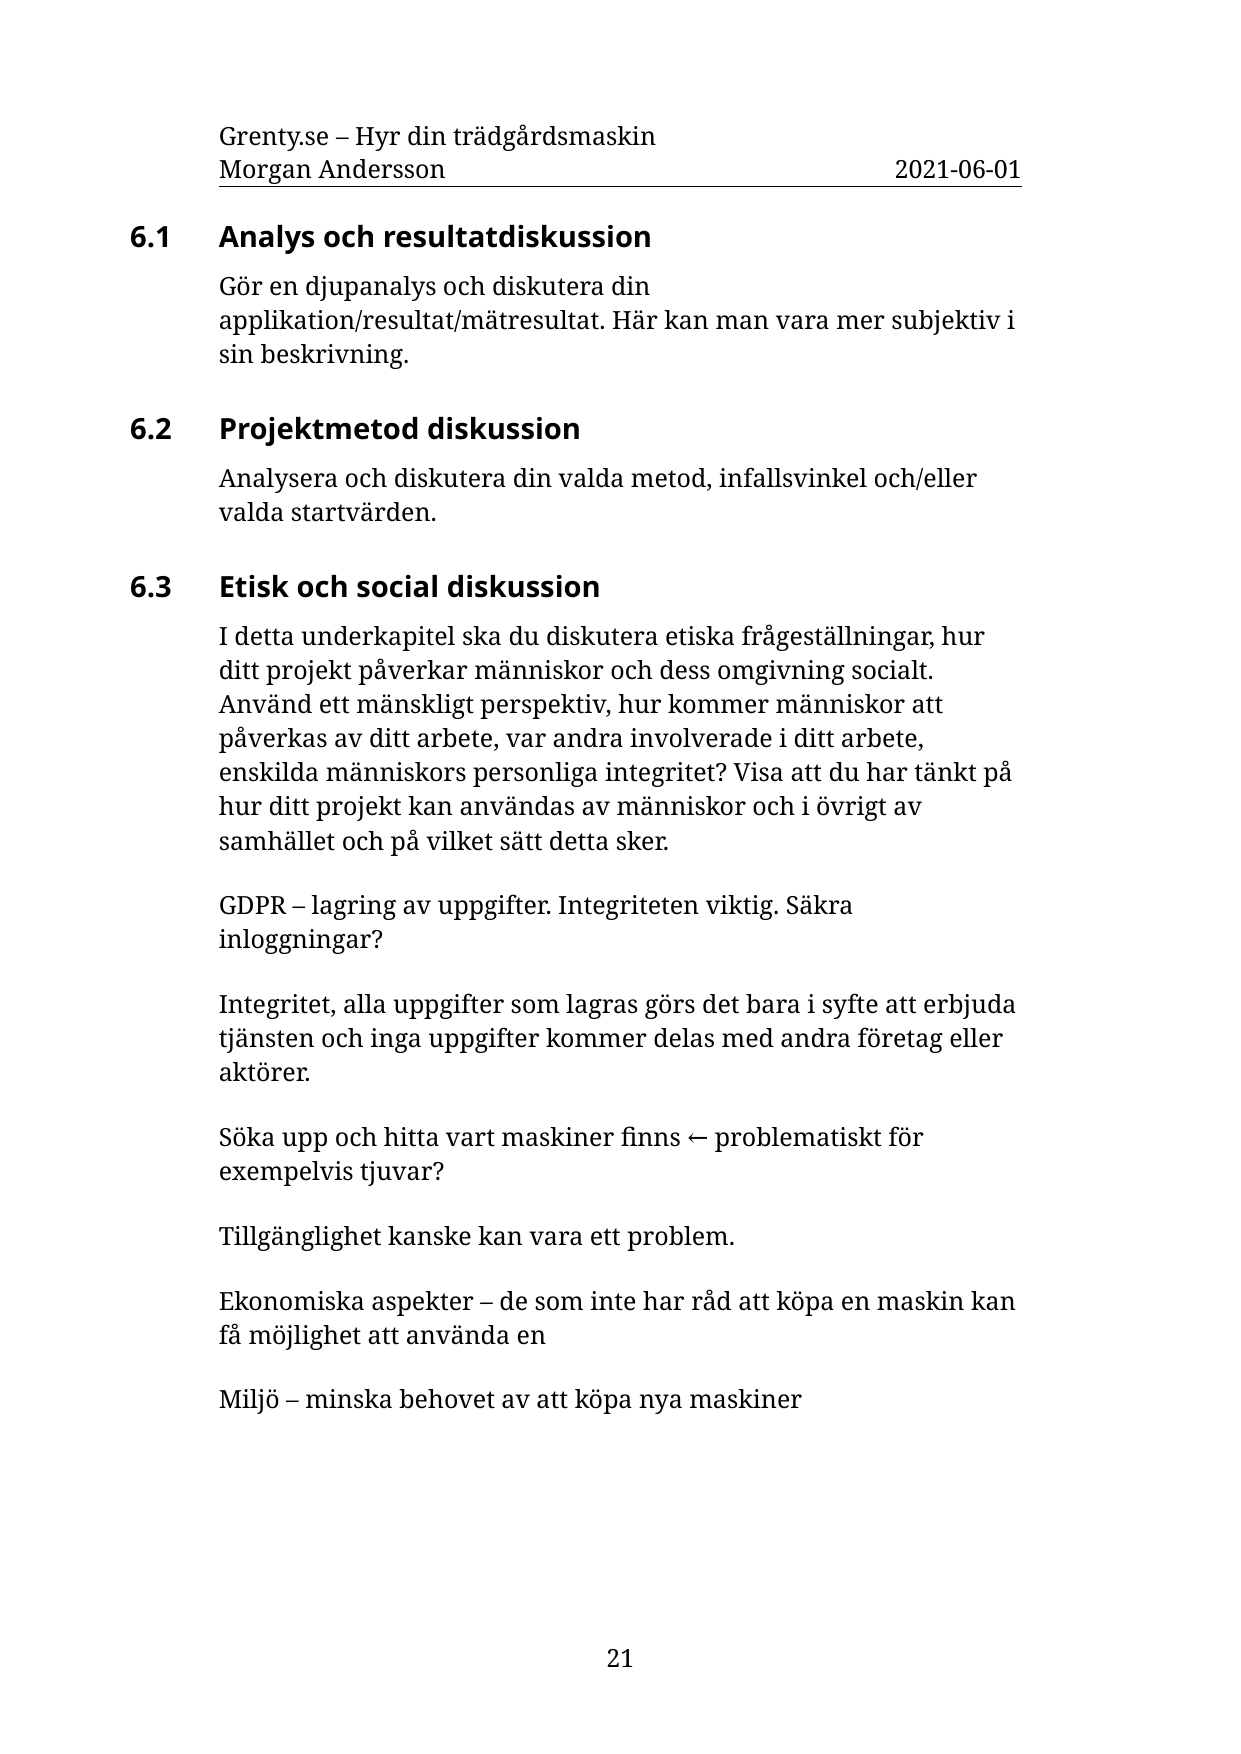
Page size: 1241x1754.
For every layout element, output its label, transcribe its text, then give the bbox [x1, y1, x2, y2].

text GDPR – lagring av uppgifter. Integriteten viktig. Säkra inloggningar? [218, 888, 1022, 956]
text Gör en djupanalys och diskutera din applikation/resultat/mätresultat. Här kan man vara mer subjektiv i sin beskrivning. [218, 269, 1022, 371]
subtitle Etisk och social diskussion [130, 566, 1022, 606]
text Ekonomiska aspekter – de som inte har råd att köpa en maskin kan få möjlighet att använda en [218, 1283, 1022, 1351]
text Miljö – minska behovet av att köpa nya maskiner [218, 1382, 1022, 1416]
text I detta underkapitel ska du diskutera etiska frågeställningar, hur ditt projekt påverkar människor och dess omgivning socialt. Använd ett mänskligt perspektiv, hur kommer människor att påverkas av ditt arbete, var andra involverade i ditt arbete, enskilda människors personliga integritet? Visa att du har tänkt på hur ditt projekt kan användas av människor och i övrigt av samhället och på vilket sätt detta sker. [218, 619, 1022, 857]
text Söka upp och hitta vart maskiner finns ← problematiskt för exempelvis tjuvar? [218, 1120, 1022, 1188]
subtitle Analys och resultatdiskussion [130, 216, 1022, 256]
text Integritet, alla uppgifter som lagras görs det bara i syfte att erbjuda tjänsten och inga uppgifter kommer delas med andra företag eller aktörer. [218, 987, 1022, 1089]
text Analysera och diskutera din valda metod, infallsvinkel och/eller valda startvärden. [218, 461, 1022, 529]
text Tillgänglighet kanske kan vara ett problem. [218, 1218, 1022, 1253]
subtitle Projektmetod diskussion [130, 408, 1022, 448]
